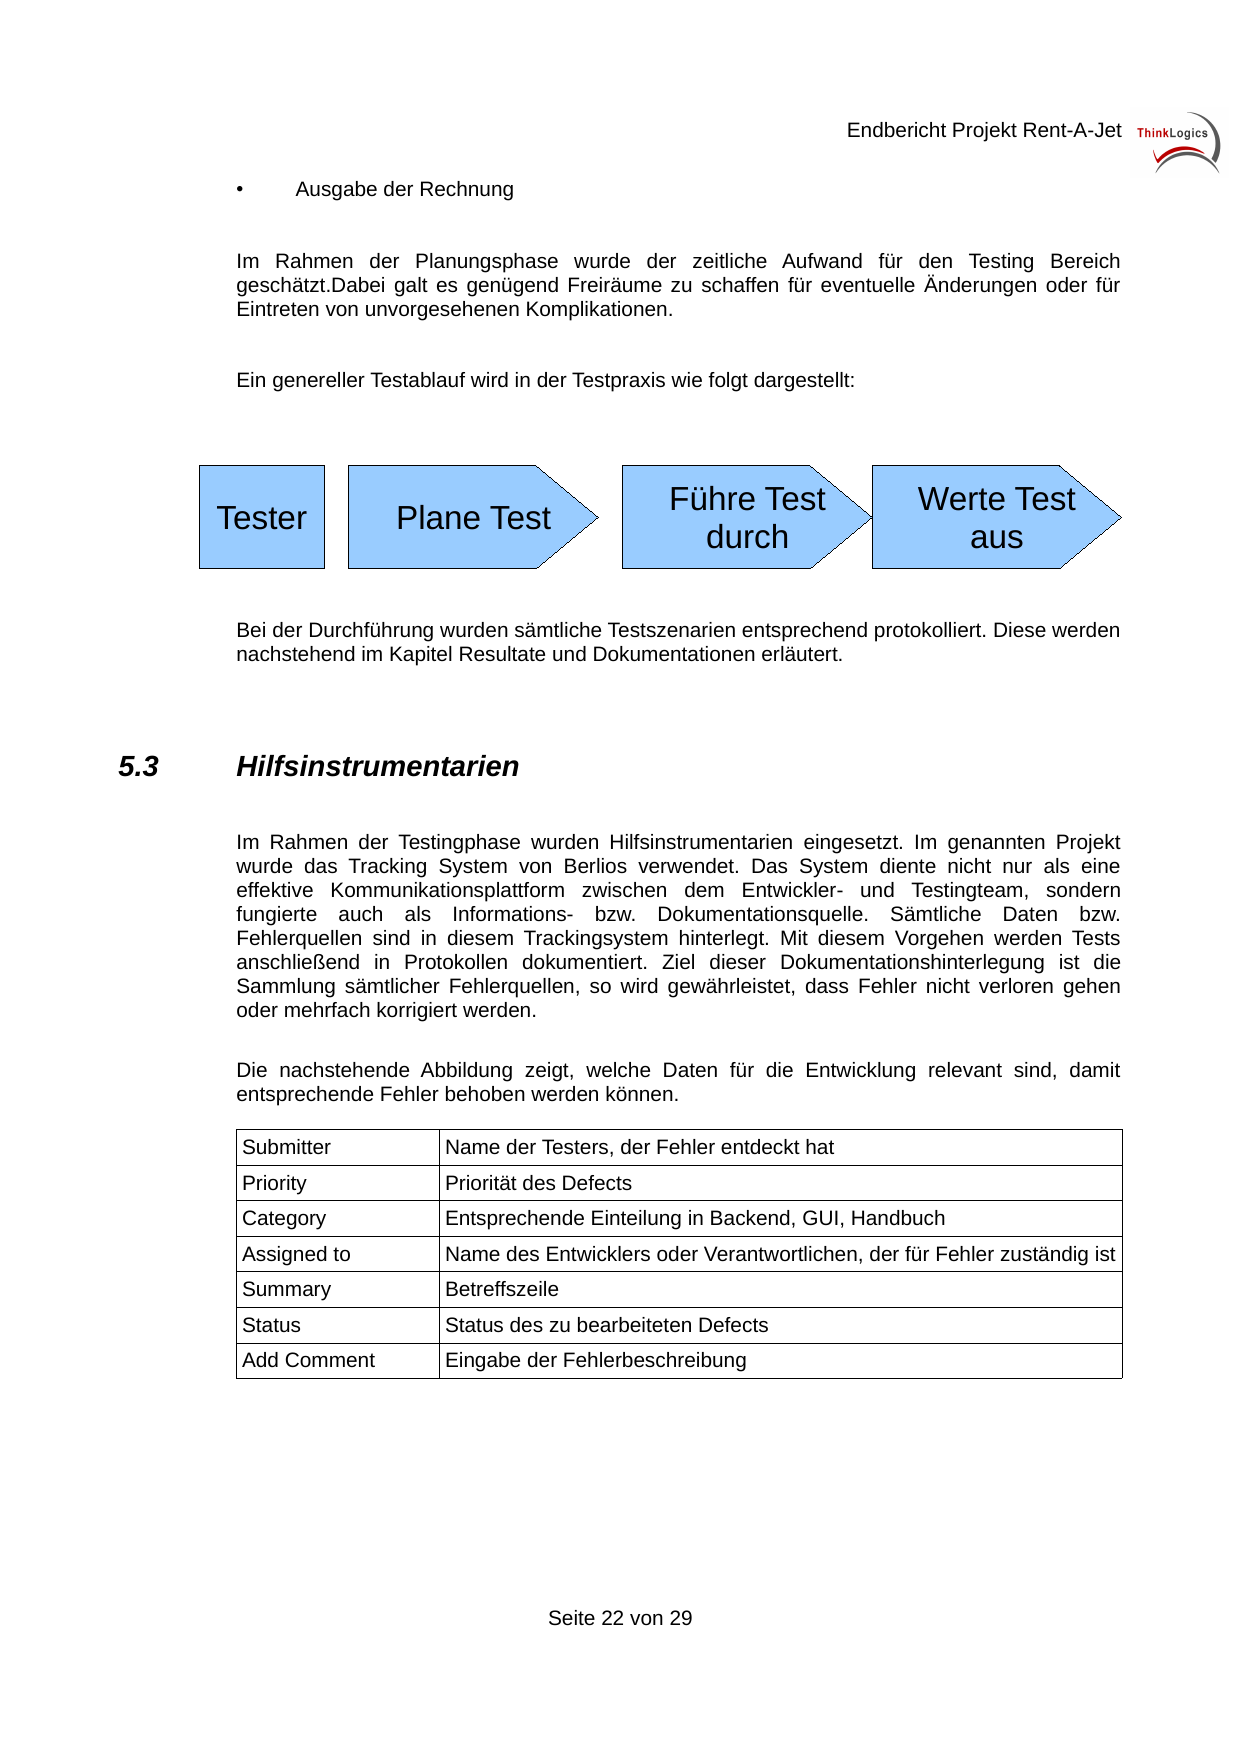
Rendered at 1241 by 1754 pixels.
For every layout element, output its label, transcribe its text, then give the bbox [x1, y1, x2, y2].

table_cell Status [237, 1308, 439, 1342]
text Im Rahmen der Planungsphase wurde der zeitliche Aufwand für den Testing Bereich geschätzt.Dabei galt es genügend Freiräume zu schaffen für eventuelle Änderungen oder für Eintreten von unvorgesehenen Komplikationen. [236, 249, 1122, 321]
table_cell Priority [237, 1166, 439, 1200]
picture [1130, 107, 1230, 178]
table_cell Entsprechende Einteilung in Backend, GUI, Handbuch [440, 1201, 1122, 1236]
table_header Submitter [237, 1130, 439, 1165]
text Im Rahmen der Testingphase wurden Hilfsinstrumentarien eingesetzt. Im genannten Projekt wurde das Tracking System von Berlios verwendet. Das System diente nicht nur als eine effektive Kommunikationsplattform zwischen dem Entwickler- und Testingteam, sondern fungierte auch als Informations- bzw. Dokumentationsquelle. Sämtliche Daten bzw. Fehlerquellen sind in diesem Trackingsystem hinterlegt. Mit diesem Vorgehen werden Tests anschließend in Protokollen dokumentiert. Ziel dieser Dokumentationshinterlegung ist die Sammlung sämtlicher Fehlerquellen, so wird gewährleistet, dass Fehler nicht verloren gehen oder mehrfach korrigiert werden. [236, 830, 1122, 1022]
text Bei der Durchführung wurden sämtliche Testszenarien entsprechend protokolliert. Diese werden nachstehend im Kapitel Resultate und Dokumentationen erläutert. [236, 618, 1122, 666]
table_cell Add Comment [237, 1344, 439, 1378]
table_cell Name des Entwicklers oder Verantwortlichen, der für Fehler zuständig ist [440, 1237, 1122, 1271]
table_cell Eingabe der Fehlerbeschreibung [440, 1344, 1122, 1378]
subtitle Hilfsinstrumentarien [118, 749, 1122, 783]
table_cell Category [237, 1201, 439, 1236]
table_cell Status des zu bearbeiteten Defects [440, 1308, 1122, 1342]
list Ausgabe der Rechnung [236, 177, 1122, 201]
table_cell Assigned to [237, 1237, 439, 1271]
table_cell Betreffszeile [440, 1272, 1122, 1307]
table_cell Priorität des Defects [440, 1166, 1122, 1200]
table_cell Summary [237, 1272, 439, 1307]
text Die nachstehende Abbildung zeigt, welche Daten für die Entwicklung relevant sind, damit entsprechende Fehler behoben werden können. [236, 1057, 1122, 1105]
text Ein genereller Testablauf wird in der Testpraxis wie folgt dargestellt: [236, 368, 1122, 392]
table_header Name der Testers, der Fehler entdeckt hat [440, 1130, 1122, 1165]
